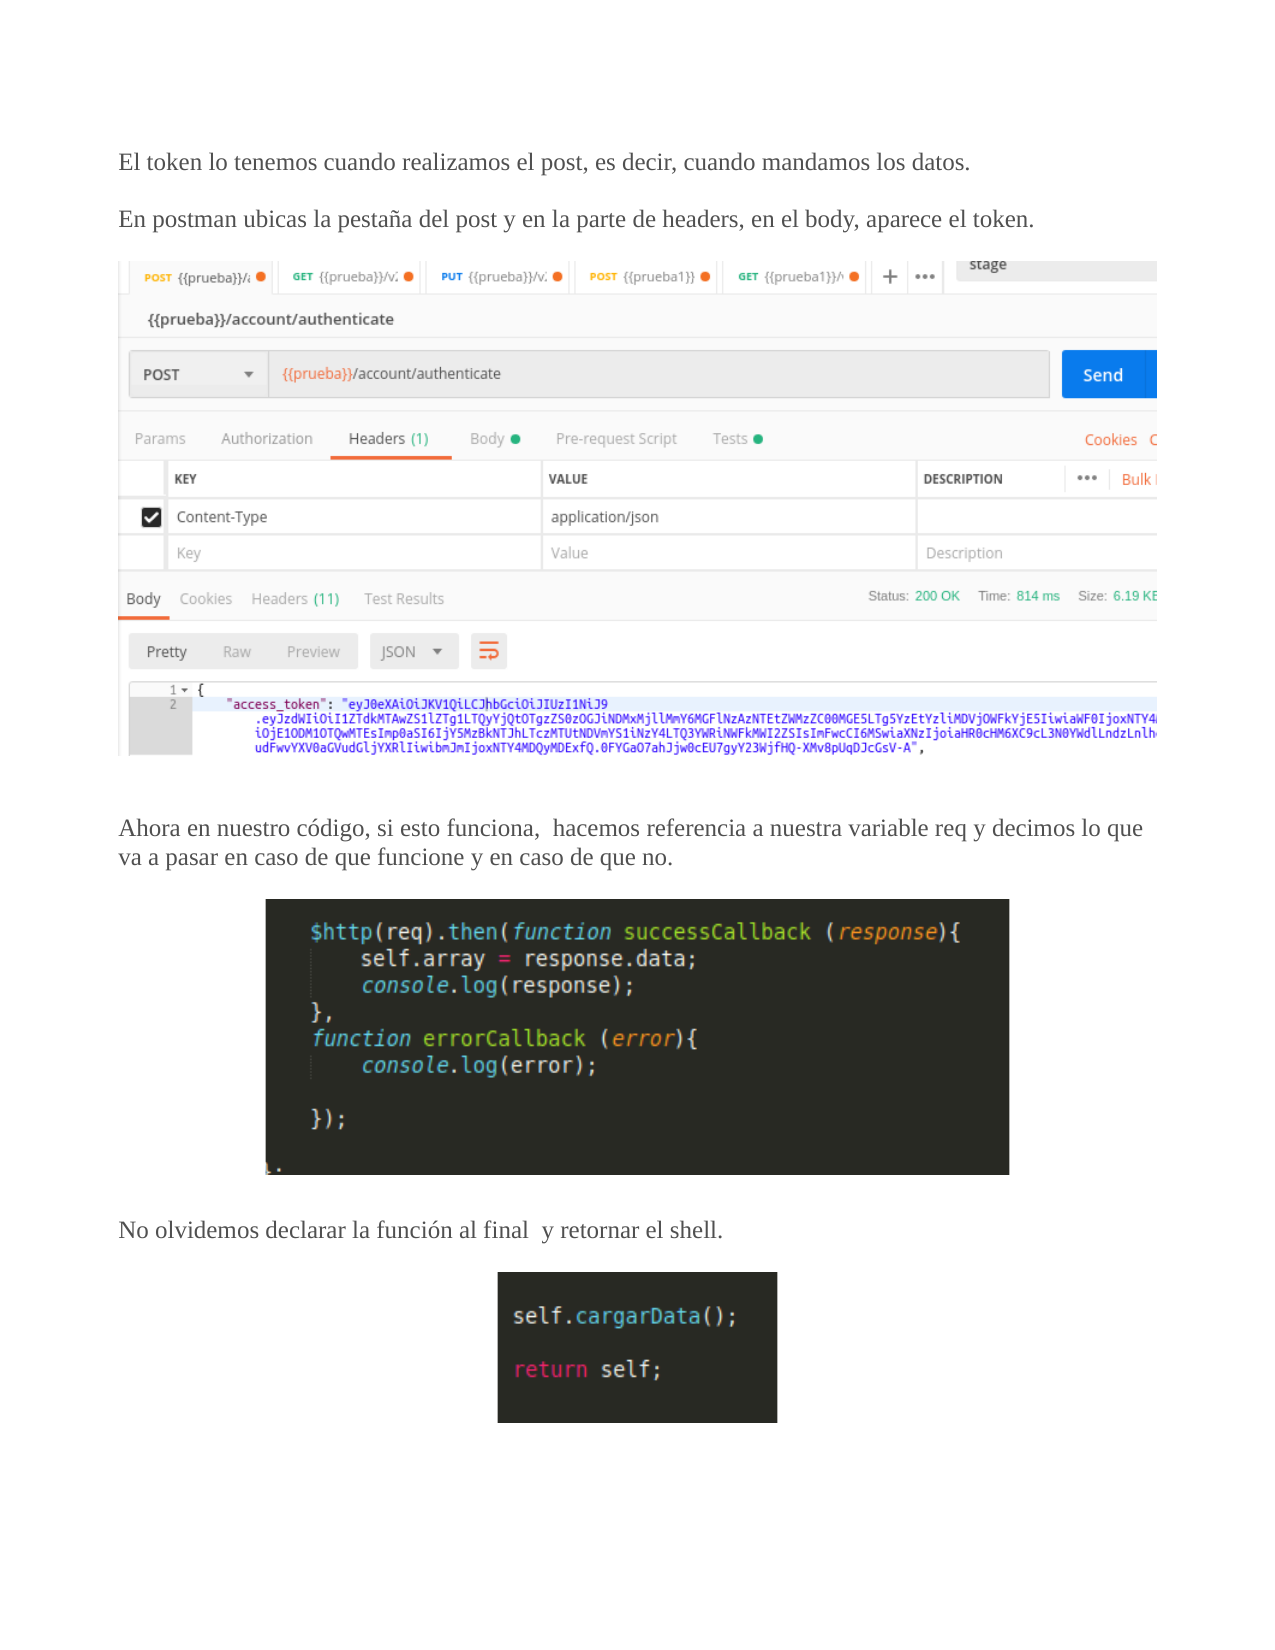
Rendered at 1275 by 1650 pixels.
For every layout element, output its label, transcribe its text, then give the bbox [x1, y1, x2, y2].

text El token lo tenemos cuando realizamos el post, es decir, cuando mandamos los datos. [118, 147, 1157, 176]
text Ahora en nuestro código, si esto funciona, hacemos referencia a nuestra variable req y decimos lo que va a pasar en caso de que funcione y en caso de que no. [118, 813, 1157, 870]
picture [265, 899, 1010, 1175]
picture [118, 261, 1157, 756]
text No olvidemos declarar la función al final y retornar el shell. [118, 1215, 1157, 1244]
text En postman ubicas la pestaña del post y en la parte de headers, en el body, aparece el token. [118, 204, 1157, 233]
picture [497, 1272, 778, 1423]
